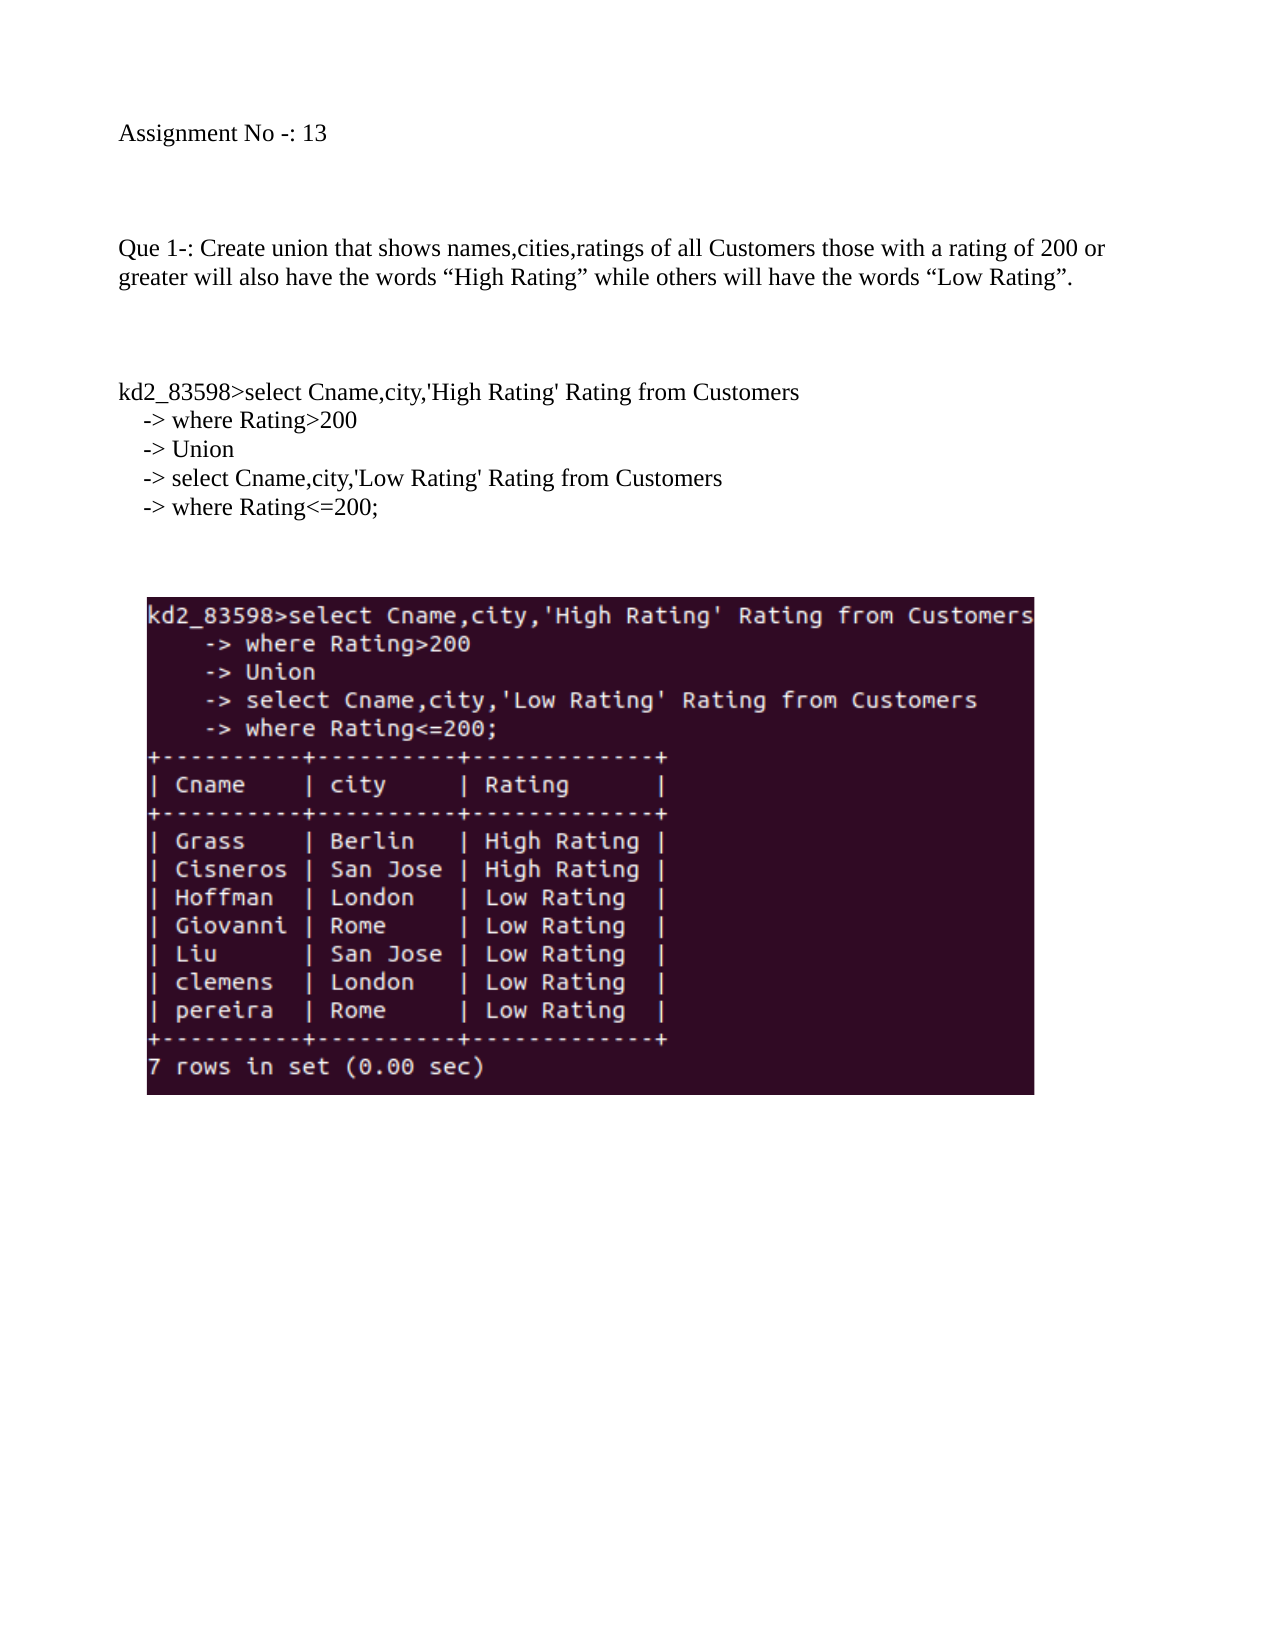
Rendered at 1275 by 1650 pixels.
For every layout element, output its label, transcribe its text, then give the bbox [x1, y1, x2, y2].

text -> where Rating<=200; [118, 492, 1157, 521]
picture [146, 597, 1035, 1095]
text Assignment No -: 13 [118, 118, 1157, 147]
text kd2_83598>select Cname,city,'High Rating' Rating from Customers [118, 377, 1157, 406]
text Que 1-: Create union that shows names,cities,ratings of all Customers those with a rating of 200 or greater will also have the words “High Rating” while others will have the words “Low Rating”. [118, 233, 1157, 291]
text -> Union [118, 434, 1157, 463]
text -> where Rating>200 [118, 406, 1157, 434]
text -> select Cname,city,'Low Rating' Rating from Customers [118, 463, 1157, 492]
